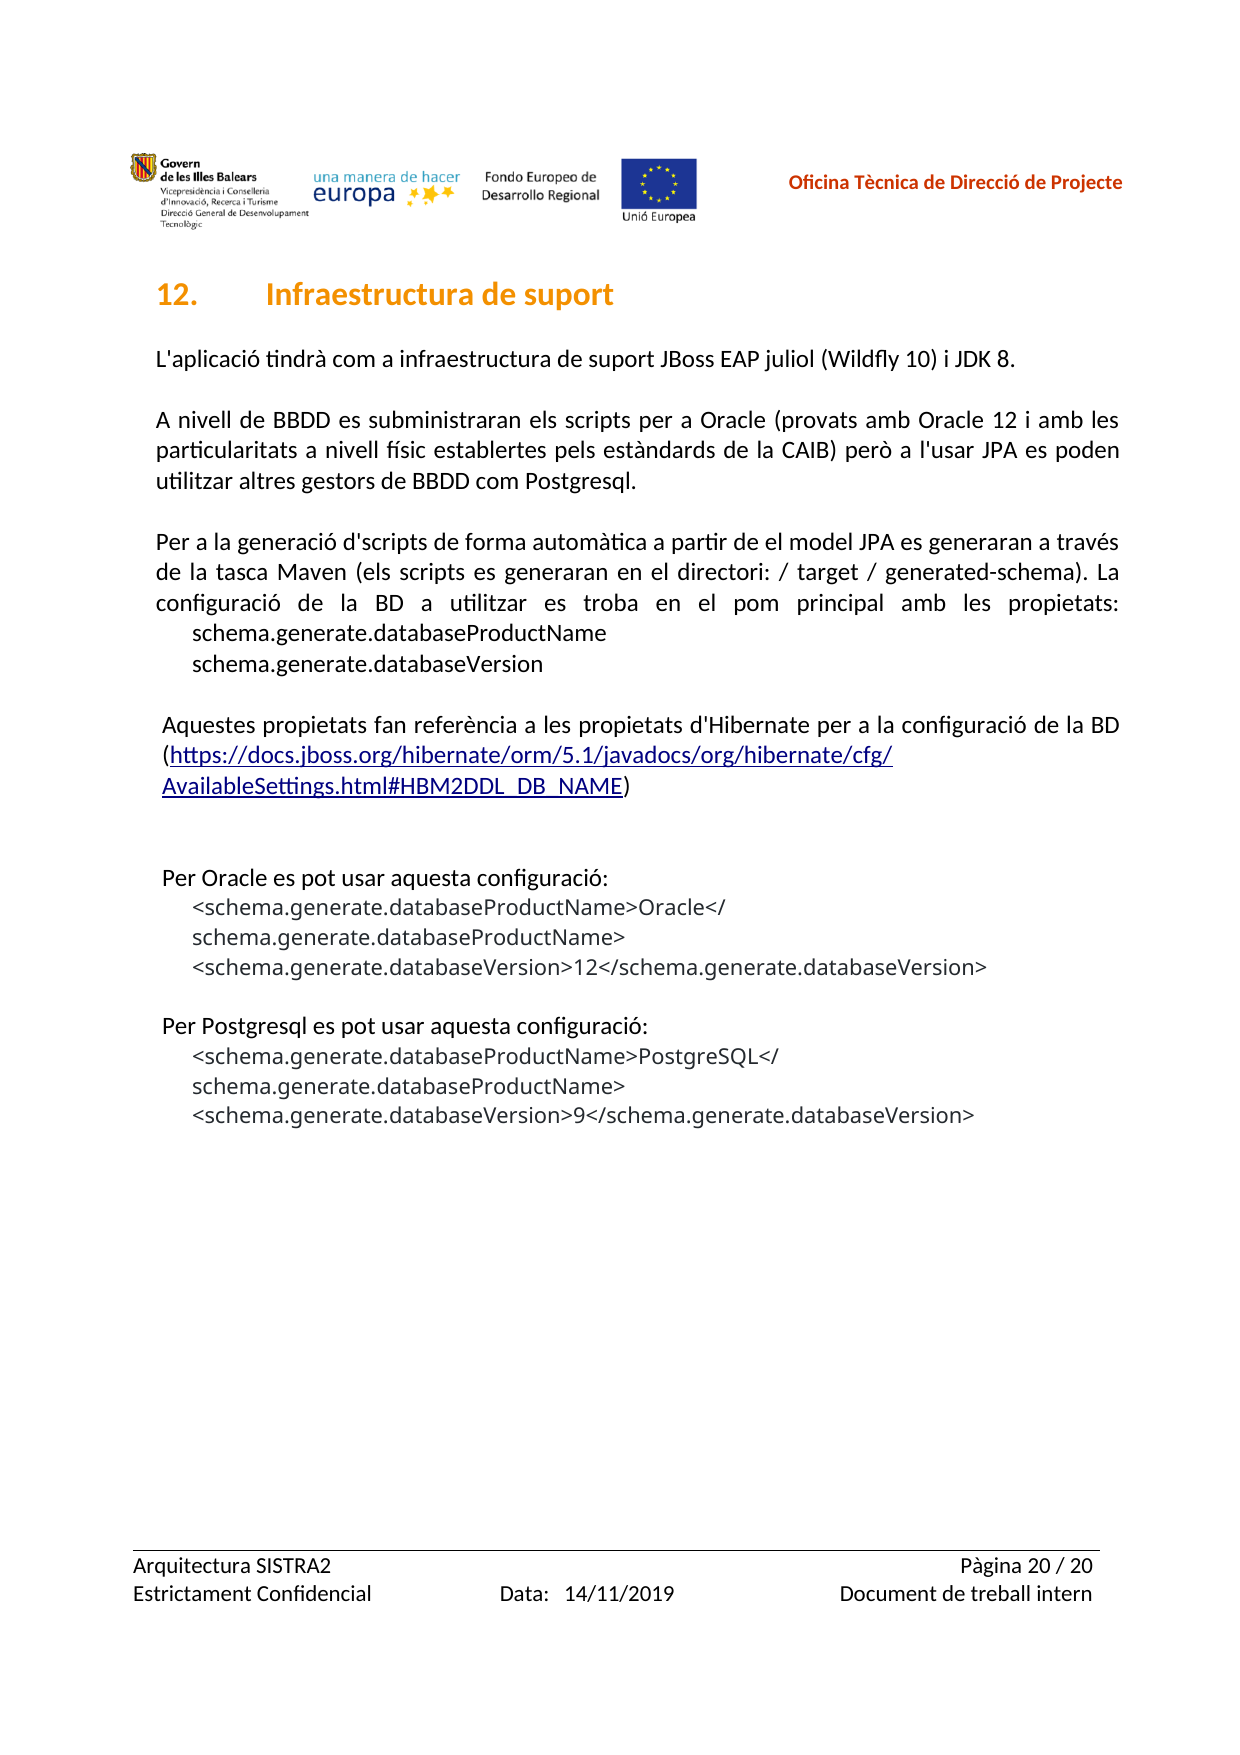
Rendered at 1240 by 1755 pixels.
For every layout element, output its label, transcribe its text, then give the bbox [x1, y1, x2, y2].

subtitle Infraestructura de suport [156, 273, 1121, 314]
text <schema.generate.databaseProductName>PostgreSQL</schema.generate.databaseProductName> <schema.generate.databaseVersion>9</schema.generate.databaseVersion> [192, 1041, 1121, 1130]
text L'aplicació tindrà com a infraestructura de suport JBoss EAP juliol (Wildfly 10) i JDK 8. [156, 343, 1121, 373]
text schema.generate.databaseVersion [156, 648, 1121, 679]
text A nivell de BBDD es subministraran els scripts per a Oracle (provats amb Oracle 12 i amb les particularitats a nivell físic establertes pels estàndards de la CAIB) però a l'usar JPA es poden utilitzar altres gestors de BBDD com Postgresql. [156, 404, 1121, 496]
text Per a la generació d'scripts de forma automàtica a partir de el model JPA es generaran a través de la tasca Maven (els scripts es generaran en el directori: / target / generated-schema). La configuració de la BD a utilitzar es troba en el pom principal amb les propietats: schema.generate.databaseProductName [156, 526, 1121, 648]
text Per Oracle es pot usar aquesta configuració: [118, 862, 1121, 892]
text Aquestes propietats fan referència a les propietats d'Hibernate per a la configuració de la BD (https://docs.jboss.org/hibernate/orm/5.1/javadocs/org/hibernate/cfg/AvailableSettings.html#HBM2DDL_DB_NAME) [162, 709, 1121, 801]
picture [130, 152, 699, 230]
text <schema.generate.databaseProductName>Oracle</schema.generate.databaseProductName> <schema.generate.databaseVersion>12</schema.generate.databaseVersion> [192, 892, 1121, 982]
text Per Postgresql es pot usar aquesta configuració: [118, 1010, 1121, 1041]
